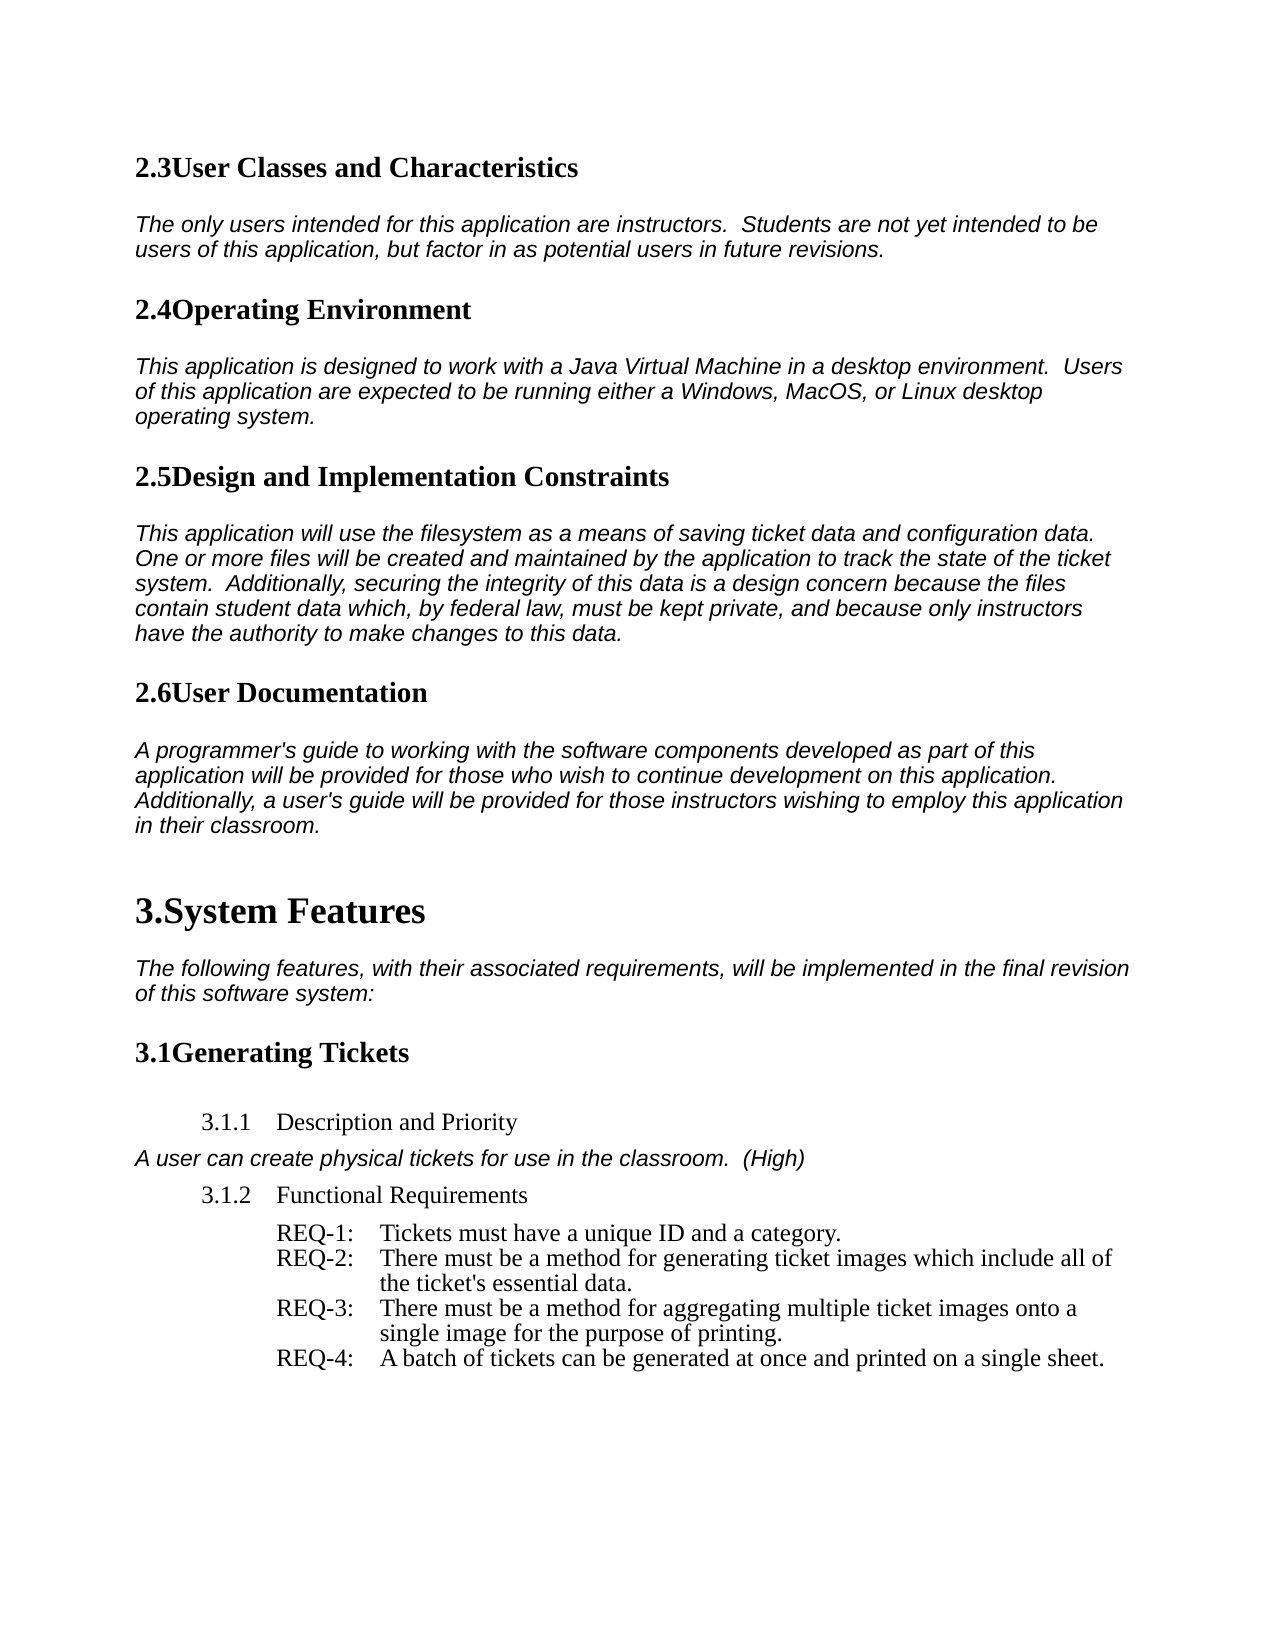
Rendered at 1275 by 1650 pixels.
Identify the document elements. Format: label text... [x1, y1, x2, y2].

text The only users intended for this application are instructors. Students are not yet intended to be users of this application, but factor in as potential users in future revisions. [135, 213, 1140, 263]
text REQ-1: Tickets must have a unique ID and a category. [276, 1221, 1140, 1246]
text A user can create physical tickets for use in the classroom. (High) [135, 1148, 1140, 1171]
text The following features, with their associated requirements, will be implemented in the final revision of this software system: [135, 956, 1140, 1006]
text 3.1.2 Functional Requirements [201, 1184, 1140, 1209]
text REQ-2: There must be a method for generating ticket images which include all of the ticket's essential data. [276, 1246, 1140, 1296]
text REQ-4: A batch of tickets can be generated at once and printed on a single sheet. [276, 1346, 1140, 1371]
subtitle Operating Environment [135, 292, 1140, 325]
subtitle System Features [135, 888, 1140, 931]
subtitle Generating Tickets [135, 1036, 1140, 1069]
text This application is designed to work with a Java Virtual Machine in a desktop environment. Users of this application are expected to be running either a Windows, MacOS, or Linux desktop operating system. [135, 354, 1140, 429]
text REQ-3: There must be a method for aggregating multiple ticket images onto a single image for the purpose of printing. [276, 1296, 1140, 1346]
text This application will use the filesystem as a means of saving ticket data and configuration data. One or more files will be created and maintained by the application to track the state of the ticket system. Additionally, securing the integrity of this data is a design concern because the files contain student data which, by federal law, must be kept private, and because only instructors have the authority to make changes to this data. [135, 521, 1140, 646]
subtitle User Documentation [135, 676, 1140, 709]
subtitle Design and Implementation Constraints [135, 459, 1140, 492]
subtitle User Classes and Characteristics [135, 150, 1140, 183]
text 3.1.1 Description and Priority [201, 1111, 1140, 1136]
text A programmer's guide to working with the software components developed as part of this application will be provided for those who wish to continue development on this application. Additionally, a user's guide will be provided for those instructors wishing to employ this application in their classroom. [135, 738, 1140, 838]
